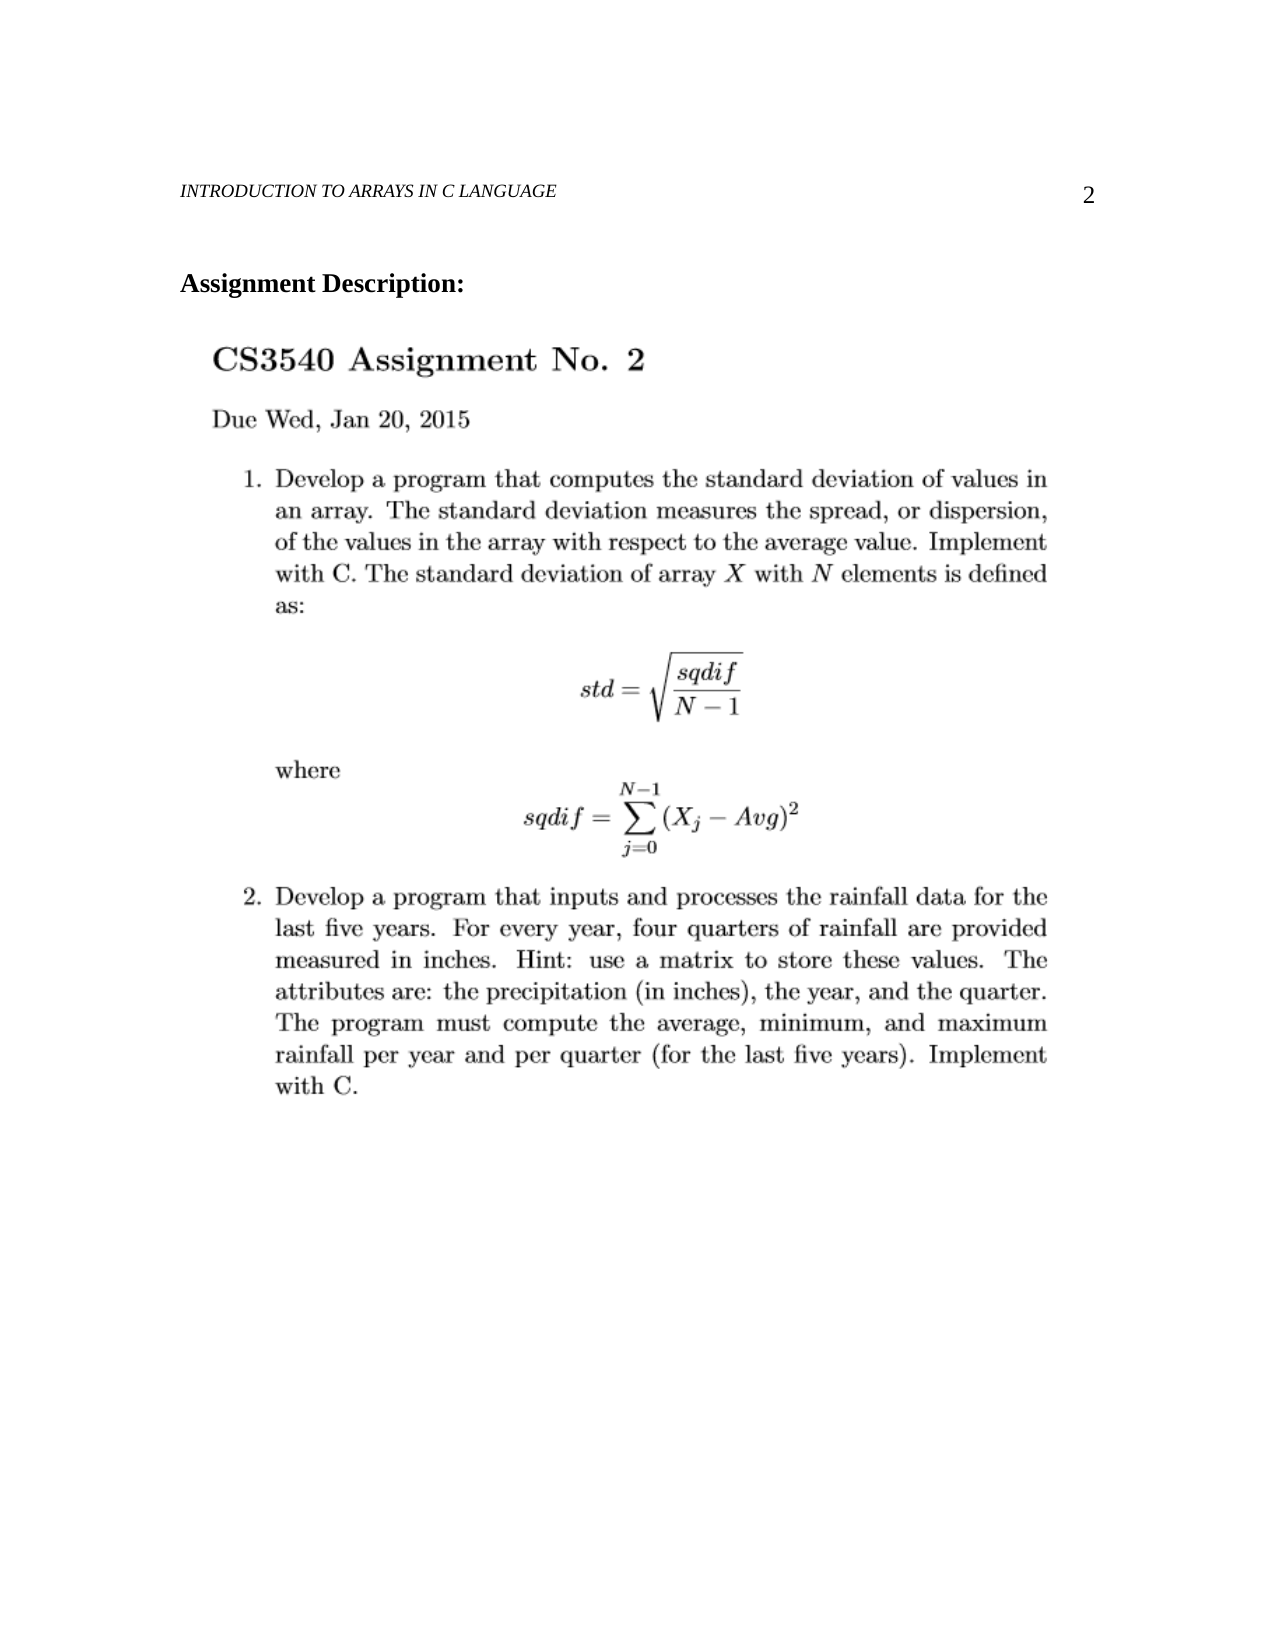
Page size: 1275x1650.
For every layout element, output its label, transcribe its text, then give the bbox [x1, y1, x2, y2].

text Assignment Description: [180, 267, 1095, 299]
picture [180, 314, 1095, 1157]
